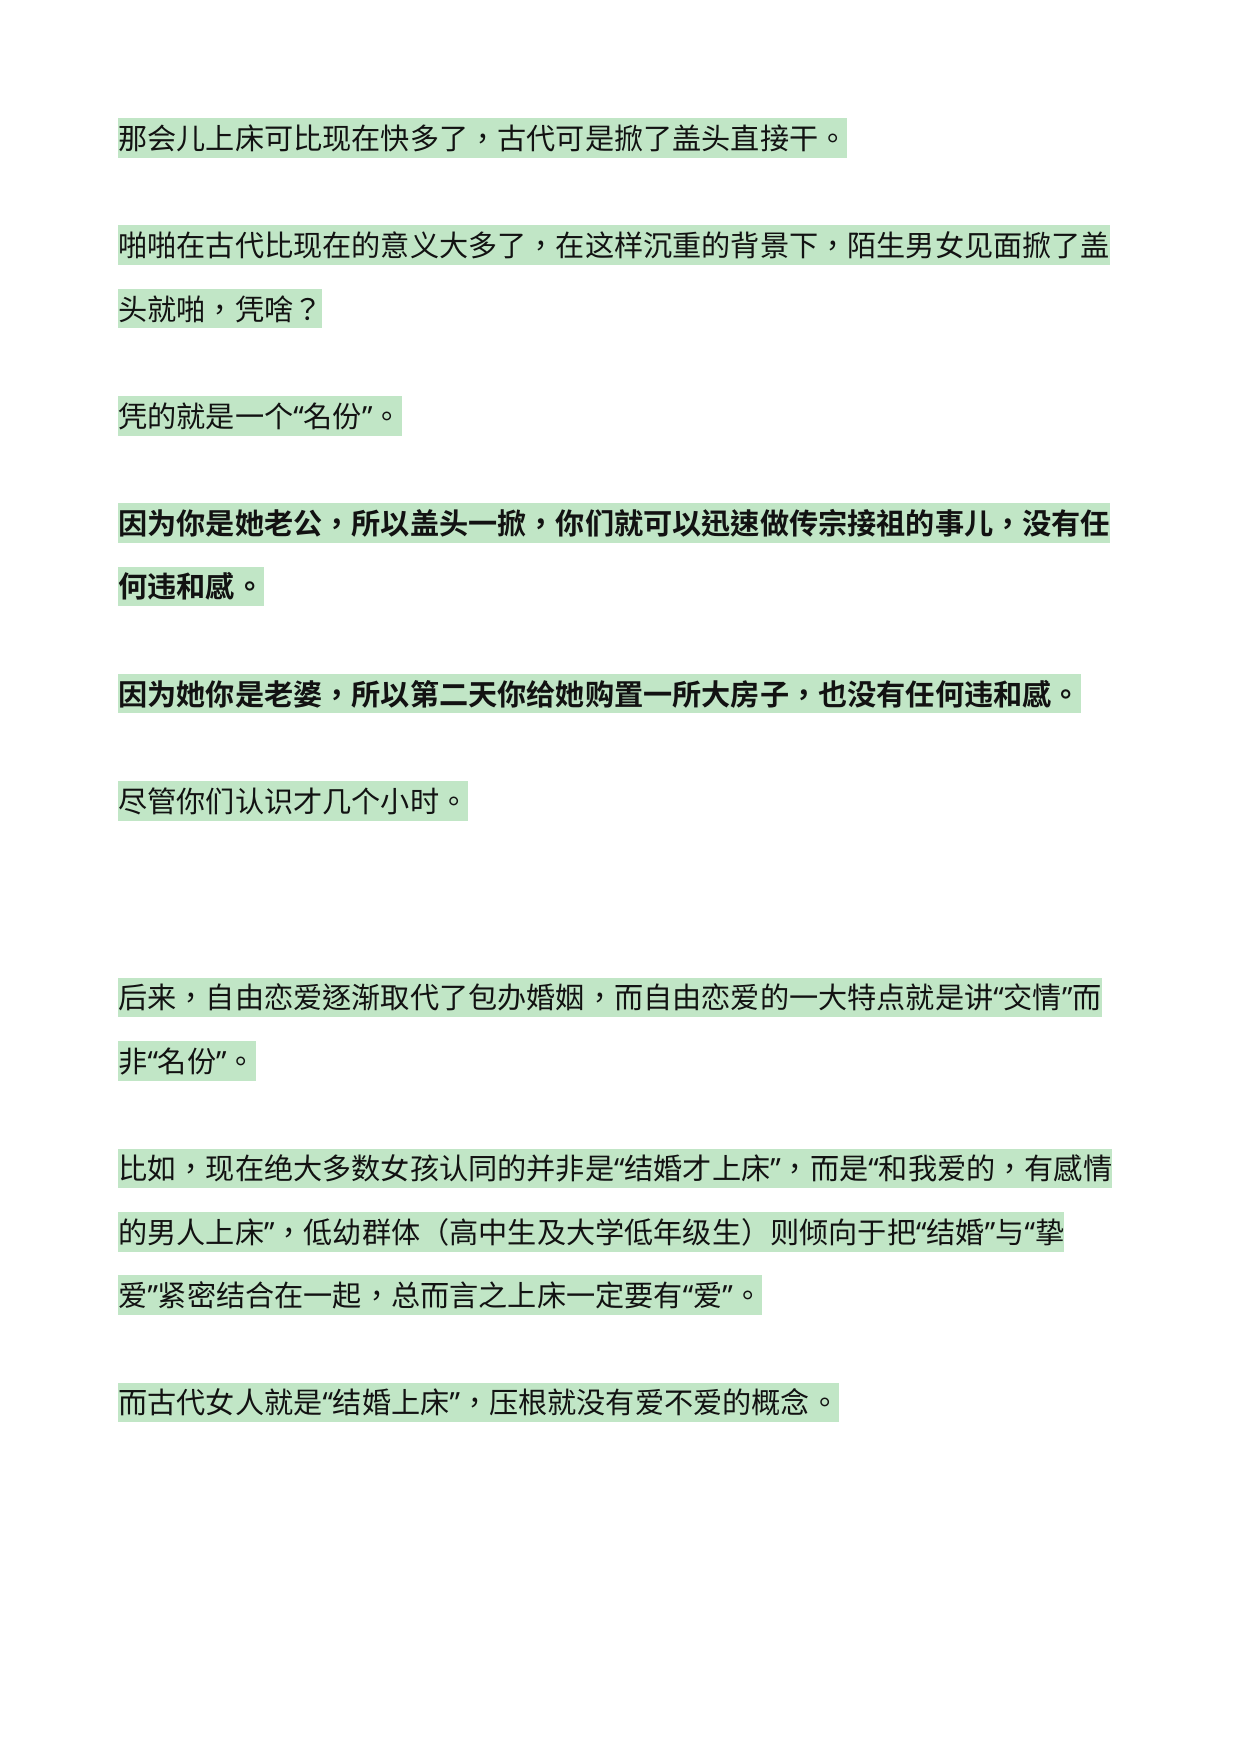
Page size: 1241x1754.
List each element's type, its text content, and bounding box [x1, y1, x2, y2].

text 因为你是她老公，所以盖头一掀，你们就可以迅速做传宗接祖的事儿，没有任何违和感。 [118, 503, 1122, 606]
text 啪啪在古代比现在的意义大多了，在这样沉重的背景下，陌生男女见面掀了盖头就啪，凭啥？ [118, 225, 1122, 328]
text 尽管你们认识才几个小时。 [118, 781, 1122, 821]
text 凭的就是一个“名份”。 [118, 396, 1122, 436]
text 而古代女人就是“结婚上床”，压根就没有爱不爱的概念。 [118, 1382, 1122, 1422]
text 比如，现在绝大多数女孩认同的并非是“结婚才上床”，而是“和我爱的，有感情的男人上床”，低幼群体（高中生及大学低年级生）则倾向于把“结婚”与“挚爱”紧密结合在一起，总而言之上床一定要有“爱”。 [118, 1148, 1122, 1315]
text 后来，自由恋爱逐渐取代了包办婚姻，而自由恋爱的一大特点就是讲“交情”而非“名份”。 [118, 978, 1122, 1081]
text 那会儿上床可比现在快多了，古代可是掀了盖头直接干。 [118, 118, 1122, 158]
text 因为她你是老婆，所以第二天你给她购置一所大房子，也没有任何违和感。 [118, 674, 1122, 713]
